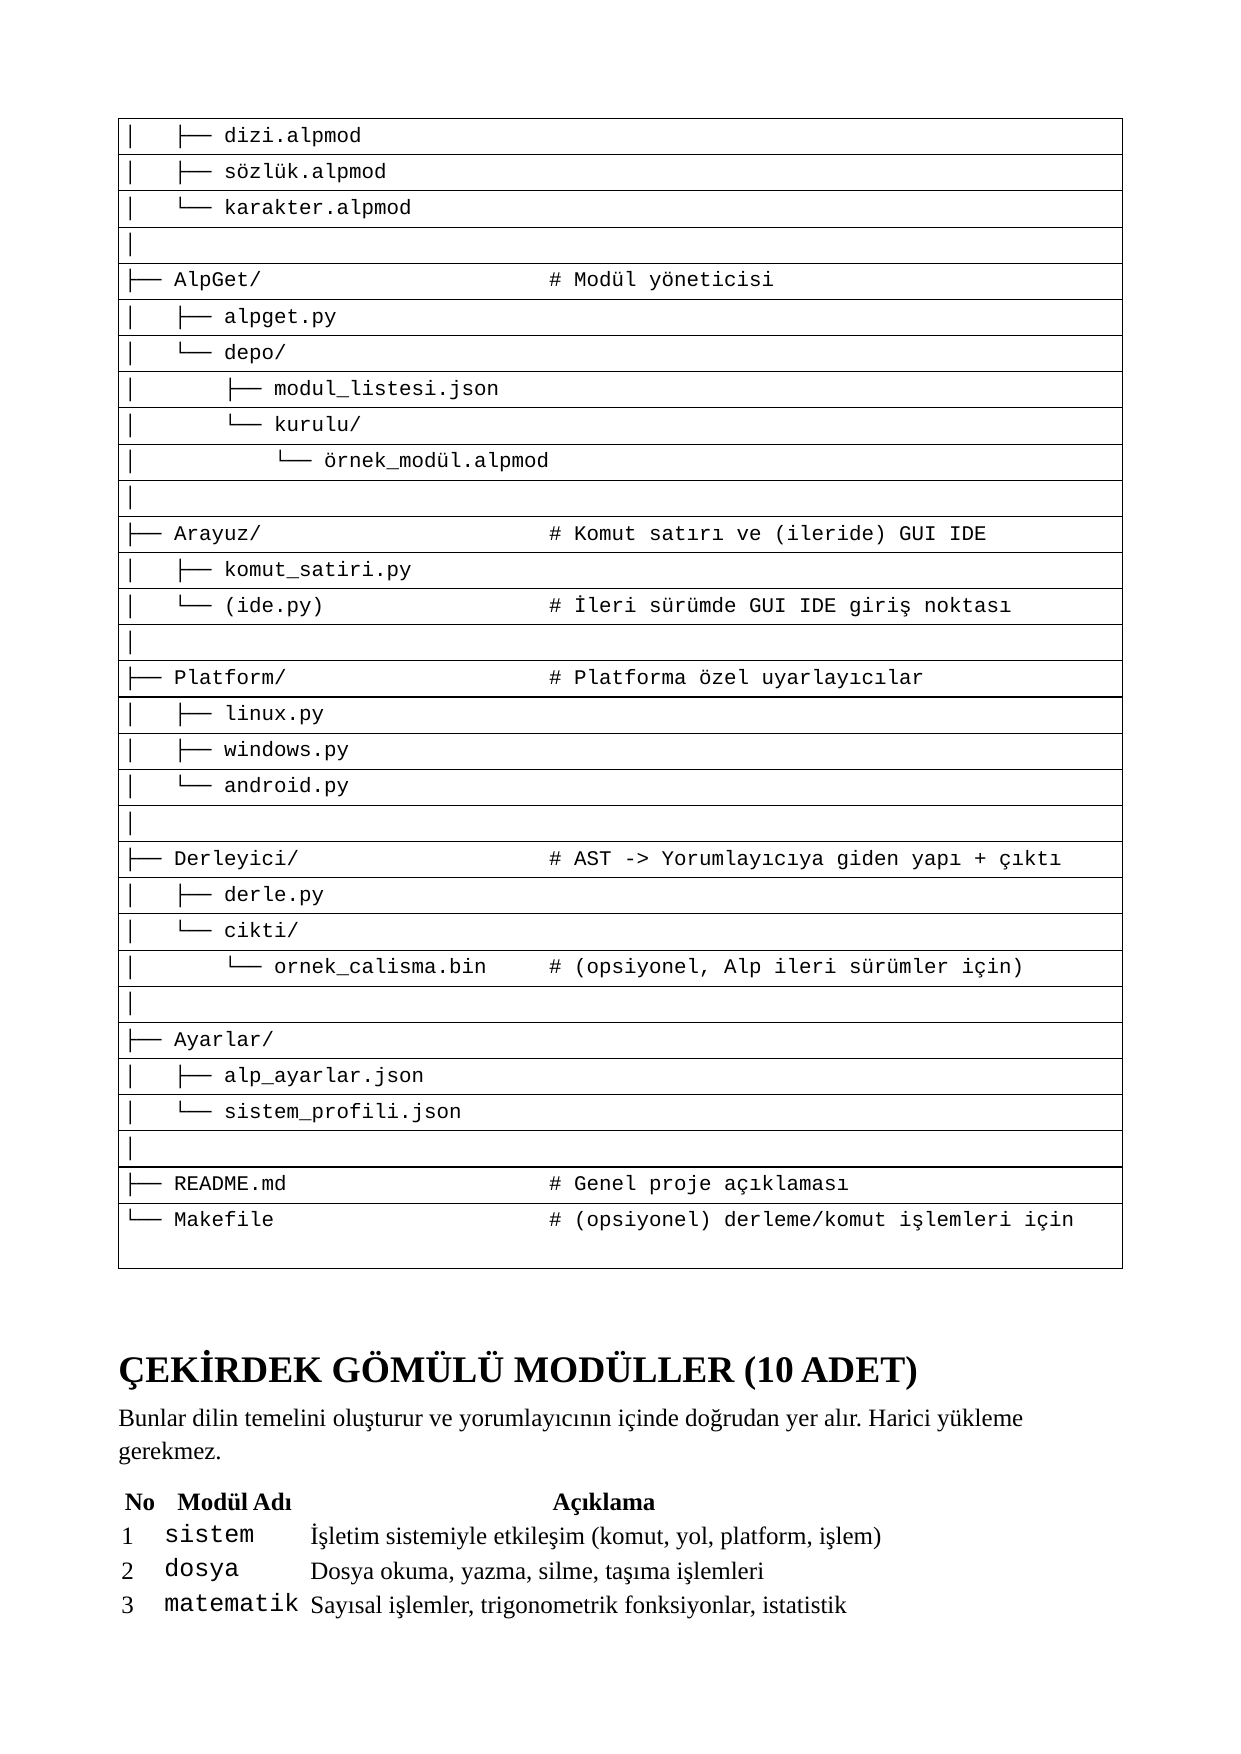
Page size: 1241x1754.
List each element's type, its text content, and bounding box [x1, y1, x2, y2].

table_cell 1 [118, 1518, 161, 1553]
table_cell ├── AlpGet/ # Modül yöneticisi [119, 264, 1122, 299]
table_cell │ └── sistem_profili.json [119, 1095, 1122, 1130]
table_cell └── Makefile # (opsiyonel) derleme/komut işlemleri için [119, 1204, 1122, 1268]
table_cell ├── Derleyici/ # AST -> Yorumlayıcıya giden yapı + çıktı [119, 842, 1122, 877]
table_cell sistem [161, 1518, 307, 1553]
table_cell │ ├── windows.py [119, 734, 1122, 769]
subtitle ÇEKİRDEK GÖMÜLÜ MODÜLLER (10 ADET) [118, 1347, 1122, 1391]
table_cell │ └── karakter.alpmod [119, 191, 1122, 227]
table_cell │ └── örnek_modül.alpmod [119, 445, 1122, 479]
table_cell │ [119, 1131, 1122, 1166]
table_cell │ [119, 987, 1122, 1022]
table_cell │ ├── derle.py [119, 878, 1122, 913]
table_cell │ [119, 625, 1122, 660]
table_cell │ ├── sözlük.alpmod [119, 155, 1122, 190]
table_cell │ └── kurulu/ [119, 408, 1122, 443]
table_cell │ └── depo/ [119, 336, 1122, 371]
table_cell │ [119, 806, 1122, 841]
table_cell 3 [118, 1588, 161, 1622]
table_cell │ ├── linux.py [119, 698, 1122, 733]
table_cell 2 [118, 1553, 161, 1587]
text Bunlar dilin temelini oluşturur ve yorumlayıcının içinde doğrudan yer alır. Harici yükleme gerekmez. [118, 1403, 1122, 1465]
table_cell │ └── ornek_calisma.bin # (opsiyonel, Alp ileri sürümler için) [119, 951, 1122, 986]
table_cell │ └── android.py [119, 770, 1122, 805]
table_cell │ ├── komut_satiri.py [119, 553, 1122, 588]
table_cell dosya [161, 1553, 307, 1587]
table_cell │ ├── alp_ayarlar.json [119, 1059, 1122, 1094]
table_cell ├── README.md # Genel proje açıklaması [119, 1168, 1122, 1202]
table_cell Dosya okuma, yazma, silme, taşıma işlemleri [307, 1553, 900, 1587]
table_cell ├── Platform/ # Platforma özel uyarlayıcılar [119, 661, 1122, 696]
table_cell ├── Arayuz/ # Komut satırı ve (ileride) GUI IDE [119, 517, 1122, 552]
table_cell │ ├── dizi.alpmod [119, 119, 1122, 154]
table_cell │ [119, 228, 1122, 263]
table_cell │ ├── alpget.py [119, 300, 1122, 335]
table_header Modül Adı [161, 1484, 307, 1518]
table_header No [118, 1484, 161, 1518]
table_cell matematik [161, 1588, 307, 1622]
table_header Açıklama [307, 1484, 900, 1518]
table_cell │ [119, 481, 1122, 516]
table_cell │ └── (ide.py) # İleri sürümde GUI IDE giriş noktası [119, 589, 1122, 624]
table_cell İşletim sistemiyle etkileşim (komut, yol, platform, işlem) [307, 1518, 900, 1553]
table_cell │ ├── modul_listesi.json [119, 372, 1122, 407]
table_cell ├── Ayarlar/ [119, 1023, 1122, 1058]
table_cell │ └── cikti/ [119, 914, 1122, 949]
table_cell Sayısal işlemler, trigonometrik fonksiyonlar, istatistik [307, 1588, 900, 1622]
